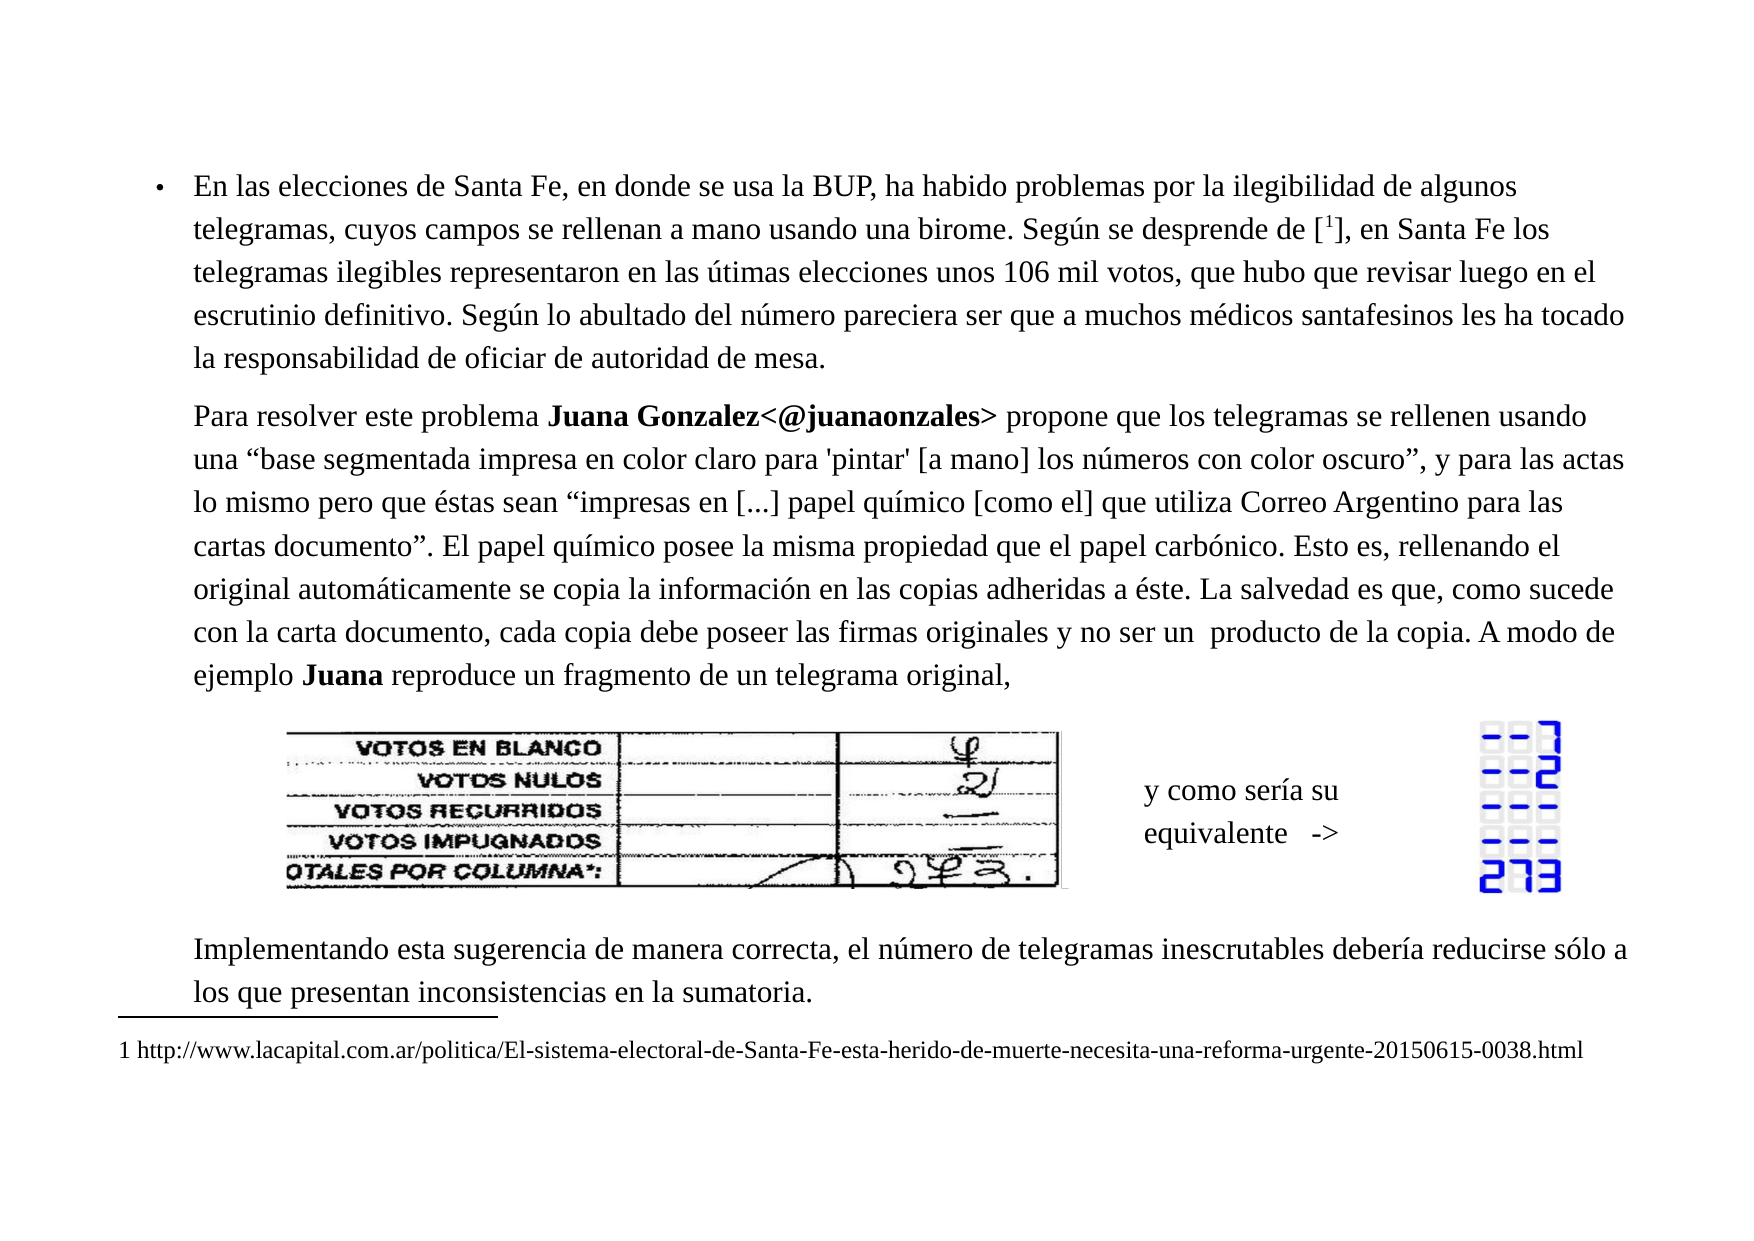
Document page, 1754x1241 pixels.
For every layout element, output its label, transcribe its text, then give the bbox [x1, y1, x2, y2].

list [156, 772, 286, 851]
list [1563, 772, 1636, 851]
picture [1472, 719, 1563, 895]
list Implementando esta sugerencia de manera correcta, el número de telegramas inescrutables debería reducirse sólo a los que presentan inconsistencias en la sumatoria. [156, 930, 1636, 1009]
list Para resolver este problema Juana Gonzalez<@juanaonzales> propone que los telegramas se rellenen usando una “base segmentada impresa en color claro para 'pintar' [a mano] los números con color oscuro”, y para las actas lo mismo pero que éstas sean “impresas en [...] papel químico [como el] que utiliza Correo Argentino para las cartas documento”. El papel químico posee la misma propiedad que el papel carbónico. Esto es, rellenando el original automáticamente se copia la información en las copias adheridas a éste. La salvedad es que, como sucede con la carta documento, cada copia debe poseer las firmas originales y no ser un producto de la copia. A modo de ejemplo Juana reproduce un fragmento de un telegrama original, [156, 397, 1636, 692]
list En las elecciones de Santa Fe, en donde se usa la BUP, ha habido problemas por la ilegibilidad de algunos telegramas, cuyos campos se rellenan a mano usando una birome. Según se desprende de [], en Santa Fe los telegramas ilegibles representaron en las útimas elecciones unos 106 mil votos, que hubo que revisar luego en el escrutinio definitivo. Según lo abultado del número pareciera ser que a muchos médicos santafesinos les ha tocado la responsabilidad de oficiar de autoridad de mesa. [156, 167, 1636, 376]
list y como sería su equivalente -> [1069, 772, 1472, 851]
list http://www.lacapital.com.ar/politica/El-sistema-electoral-de-Santa-Fe-esta-herido-de-muerte-necesita-una-reforma-urgente-20150615-0038.html [118, 1035, 1636, 1064]
picture [286, 730, 1069, 889]
